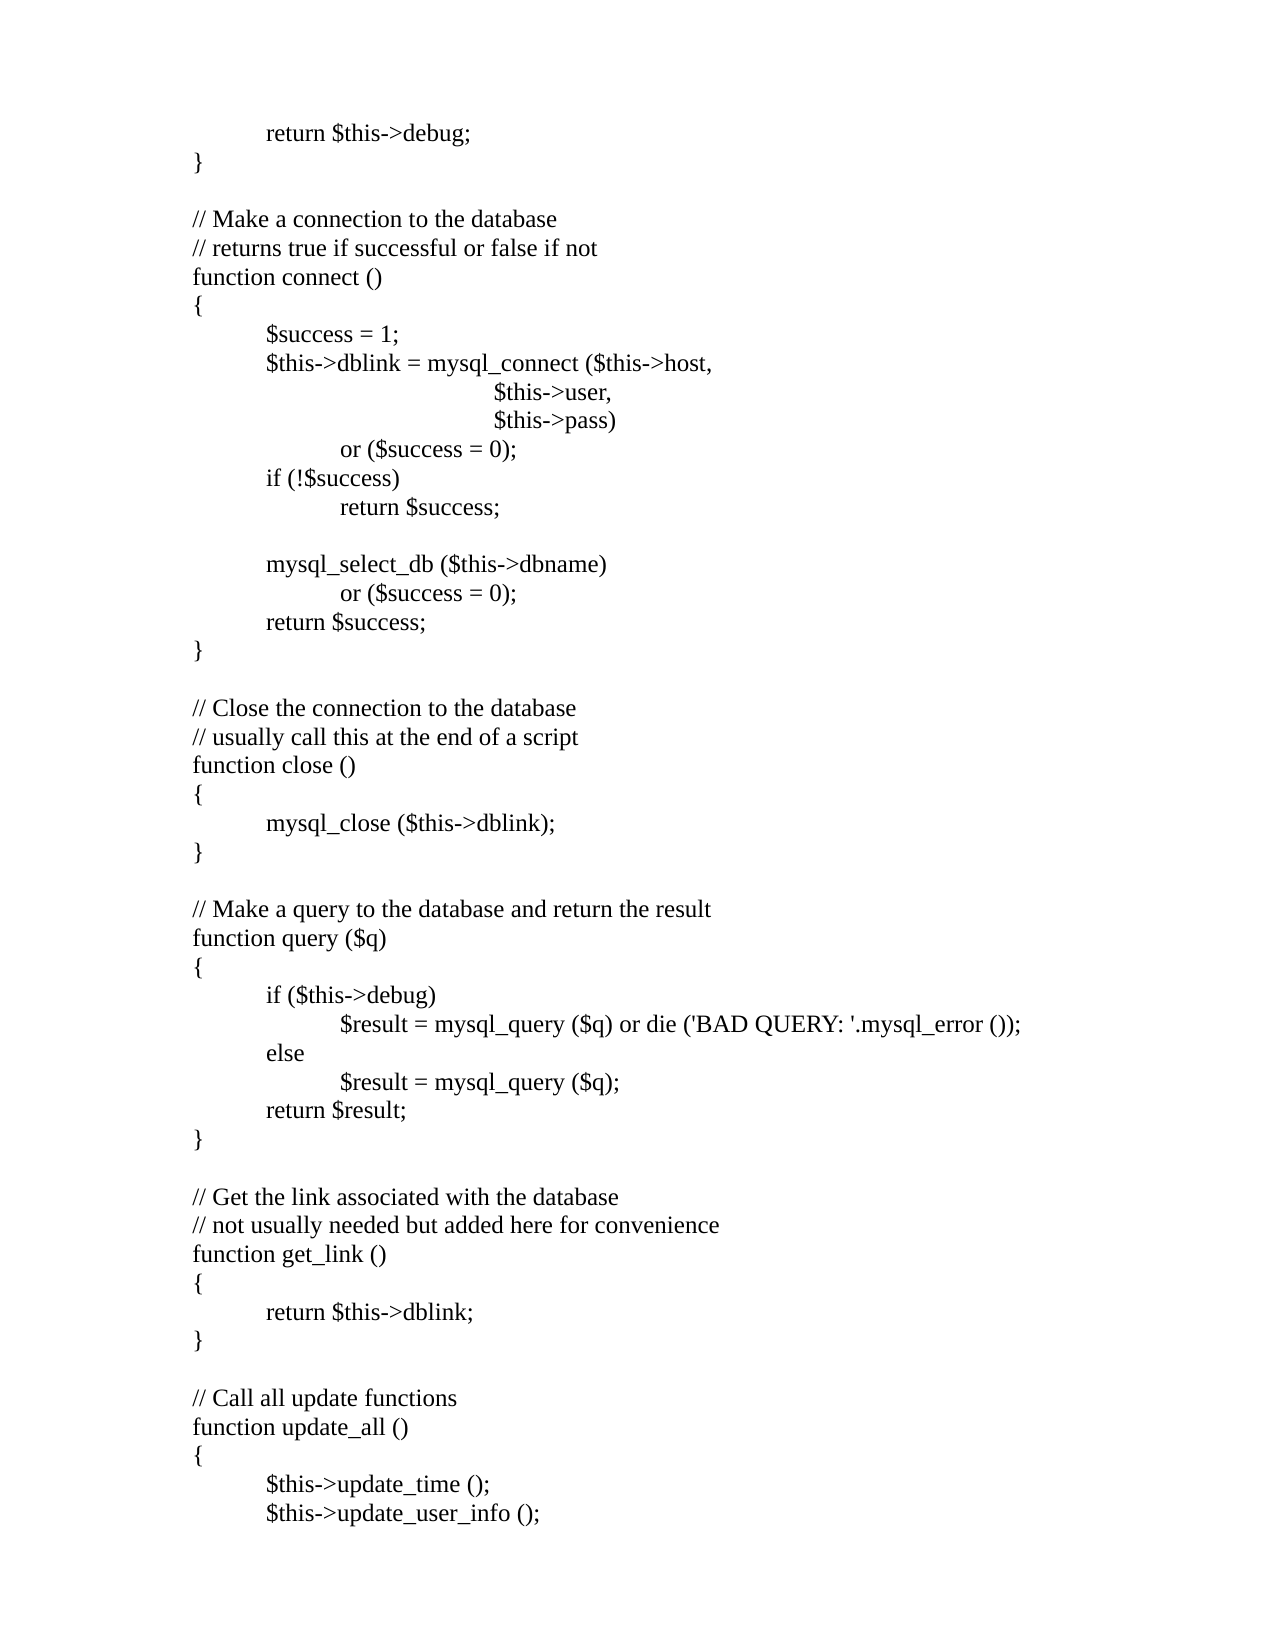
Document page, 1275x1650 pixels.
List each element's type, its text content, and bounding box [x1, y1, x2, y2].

text return $success; [118, 607, 1157, 636]
text $this->update_user_info (); [118, 1498, 1157, 1527]
text } [118, 837, 1157, 866]
text } [118, 147, 1157, 176]
text $this->dblink = mysql_connect ($this->host, [118, 348, 1157, 377]
text } [118, 1326, 1157, 1354]
text or ($success = 0); [118, 434, 1157, 463]
text function connect () [118, 262, 1157, 291]
text // Make a query to the database and return the result [118, 894, 1157, 923]
text $result = mysql_query ($q); [118, 1067, 1157, 1096]
text $this->pass) [118, 406, 1157, 434]
text mysql_close ($this->dblink); [118, 808, 1157, 837]
text mysql_select_db ($this->dbname) [118, 549, 1157, 578]
text or ($success = 0); [118, 578, 1157, 607]
text function update_all () [118, 1412, 1157, 1441]
text // returns true if successful or false if not [118, 233, 1157, 262]
text if (!$success) [118, 463, 1157, 492]
text function query ($q) [118, 923, 1157, 952]
text // usually call this at the end of a script [118, 722, 1157, 751]
text $this->user, [118, 377, 1157, 406]
text function close () [118, 751, 1157, 779]
text // Get the link associated with the database [118, 1182, 1157, 1211]
text } [118, 636, 1157, 664]
text function get_link () [118, 1239, 1157, 1268]
text return $this->dblink; [118, 1297, 1157, 1326]
text { [118, 291, 1157, 319]
text { [118, 952, 1157, 981]
text // Call all update functions [118, 1383, 1157, 1412]
text return $success; [118, 492, 1157, 521]
text return $result; [118, 1096, 1157, 1124]
text // Close the connection to the database [118, 693, 1157, 722]
text { [118, 1268, 1157, 1297]
text { [118, 1441, 1157, 1469]
text return $this->debug; [118, 118, 1157, 147]
text if ($this->debug) [118, 981, 1157, 1009]
text $result = mysql_query ($q) or die ('BAD QUERY: '.mysql_error ()); [118, 1009, 1157, 1038]
text { [118, 779, 1157, 808]
text $this->update_time (); [118, 1469, 1157, 1498]
text // Make a connection to the database [118, 204, 1157, 233]
text $success = 1; [118, 319, 1157, 348]
text } [118, 1124, 1157, 1153]
text else [118, 1038, 1157, 1067]
text // not usually needed but added here for convenience [118, 1211, 1157, 1239]
